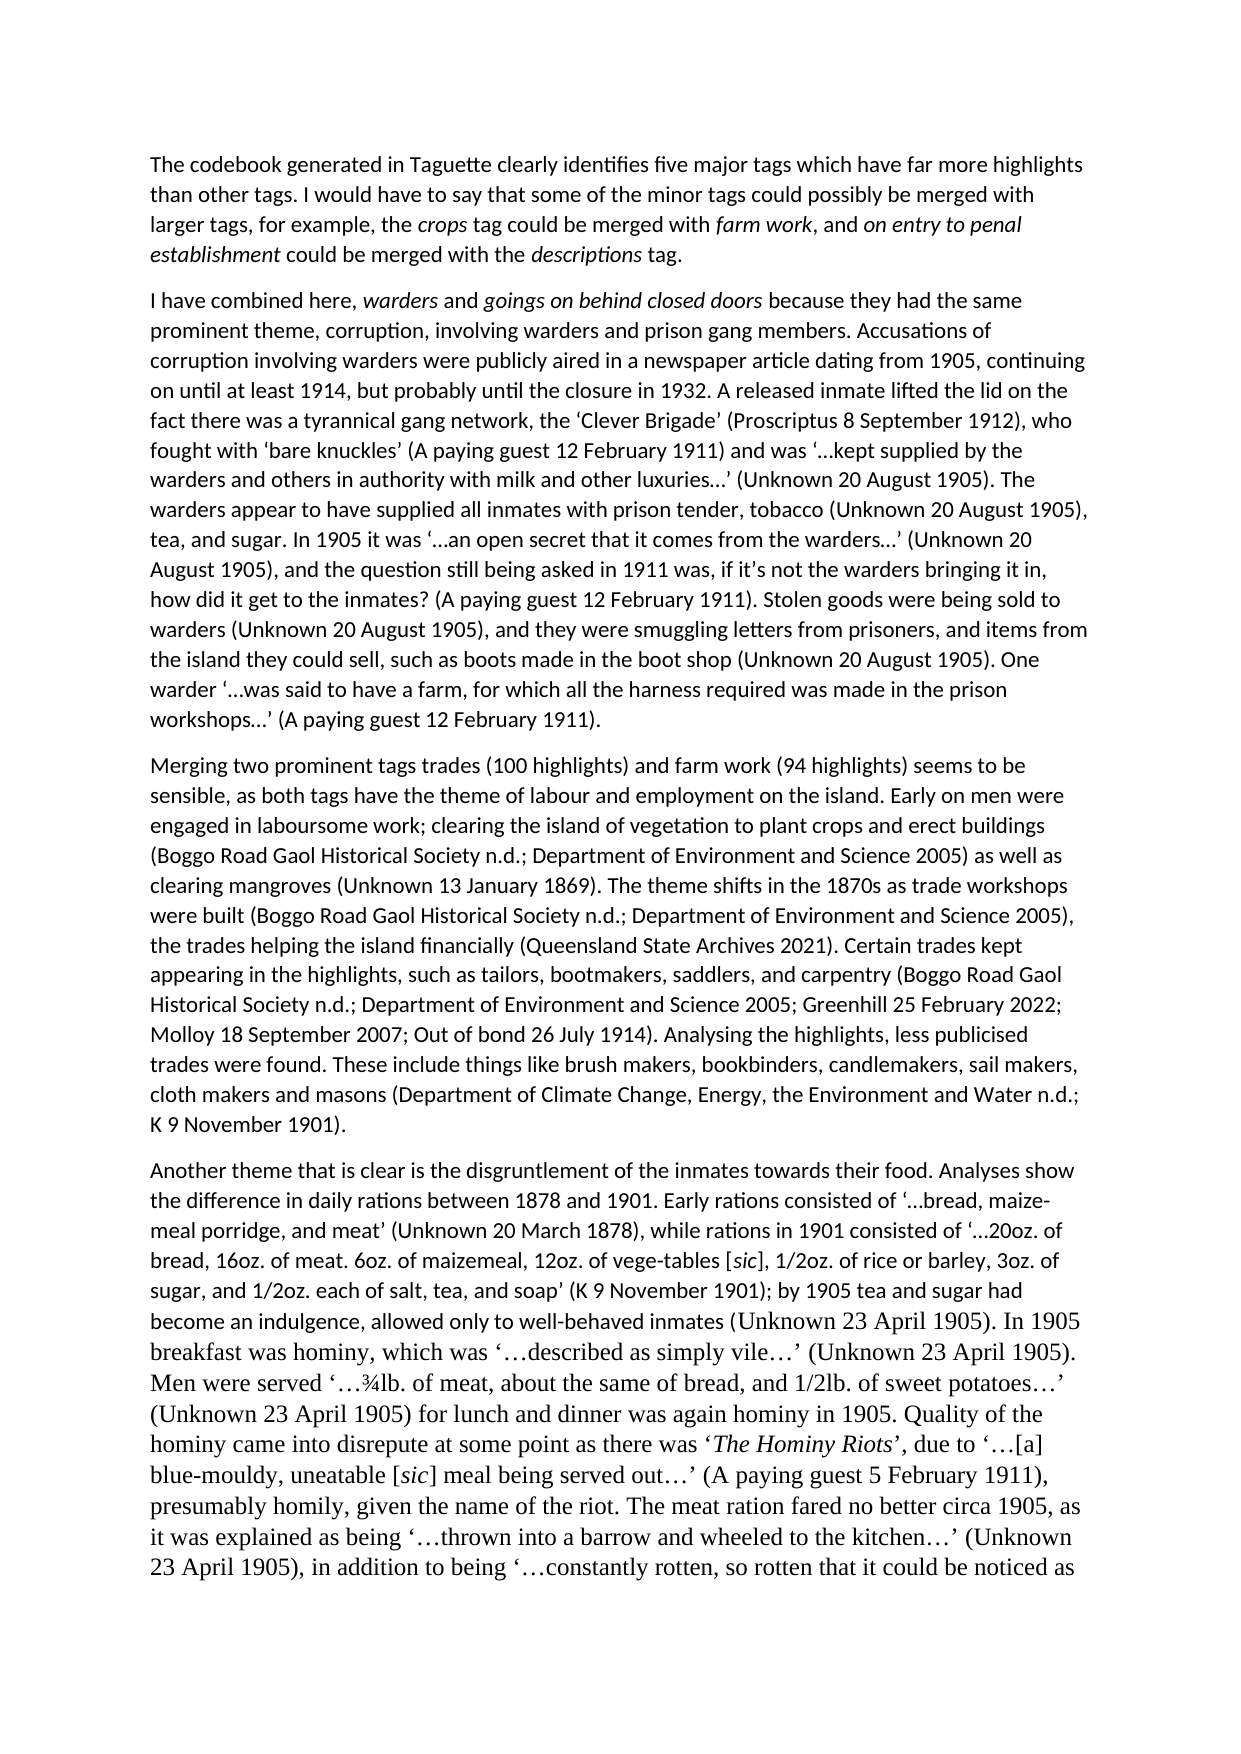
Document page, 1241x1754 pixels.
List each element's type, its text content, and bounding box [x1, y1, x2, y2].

text Another theme that is clear is the disgruntlement of the inmates towards their food. Analyses show the difference in daily rations between 1878 and 1901. Early rations consisted of ‘…bread, maize-meal porridge, and meat’ (Unknown 20 March 1878), while rations in 1901 consisted of ‘…20oz. of bread, 16oz. of meat. 6oz. of maizemeal, 12oz. of vege-tables [sic], 1/2oz. of rice or barley, 3oz. of sugar, and 1/2oz. each of salt, tea, and soap’ (K 9 November 1901); by 1905 tea and sugar had become an indulgence, allowed only to well-behaved inmates (Unknown 23 April 1905). In 1905 breakfast was hominy, which was ‘…described as simply vile…’ (Unknown 23 April 1905). Men were served ‘…¾lb. of meat, about the same of bread, and 1/2lb. of sweet potatoes…’ (Unknown 23 April 1905) for lunch and dinner was again hominy in 1905. Quality of the hominy came into disrepute at some point as there was ‘The Hominy Riots’, due to ‘…[a] blue-mouldy, uneatable [sic] meal being served out…’ (A paying guest 5 February 1911), presumably homily, given the name of the riot. The meat ration fared no better circa 1905, as it was explained as being ‘…thrown into a barrow and wheeled to the kitchen…’ (Unknown 23 April 1905), in addition to being ‘…constantly rotten, so rotten that it could be noticed as [150, 1157, 1090, 1581]
text I have combined here, warders and goings on behind closed doors because they had the same prominent theme, corruption, involving warders and prison gang members. Accusations of corruption involving warders were publicly aired in a newspaper article dating from 1905, continuing on until at least 1914, but probably until the closure in 1932. A released inmate lifted the lid on the fact there was a tyrannical gang network, the ‘Clever Brigade’ (Proscriptus 8 September 1912), who fought with ‘bare knuckles’ (A paying guest 12 February 1911) and was ‘…kept supplied by the warders and others in authority with milk and other luxuries…’ (Unknown 20 August 1905). The warders appear to have supplied all inmates with prison tender, tobacco (Unknown 20 August 1905), tea, and sugar. In 1905 it was ‘…an open secret that it comes from the warders…’ (Unknown 20 August 1905), and the question still being asked in 1911 was, if it’s not the warders bringing it in, how did it get to the inmates? (A paying guest 12 February 1911). Stolen goods were being sold to warders (Unknown 20 August 1905), and they were smuggling letters from prisoners, and items from the island they could sell, such as boots made in the boot shop (Unknown 20 August 1905). One warder ‘…was said to have a farm, for which all the harness required was made in the prison workshops…’ (A paying guest 12 February 1911). [150, 286, 1090, 733]
text The codebook generated in Taguette clearly identifies five major tags which have far more highlights than other tags. I would have to say that some of the minor tags could possibly be merged with larger tags, for example, the crops tag could be merged with farm work, and on entry to penal establishment could be merged with the descriptions tag. [150, 150, 1090, 268]
text Merging two prominent tags trades (100 highlights) and farm work (94 highlights) seems to be sensible, as both tags have the theme of labour and employment on the island. Early on men were engaged in laboursome work; clearing the island of vegetation to plant crops and erect buildings (Boggo Road Gaol Historical Society n.d.; Department of Environment and Science 2005) as well as clearing mangroves (Unknown 13 January 1869). The theme shifts in the 1870s as trade workshops were built (Boggo Road Gaol Historical Society n.d.; Department of Environment and Science 2005), the trades helping the island financially (Queensland State Archives 2021). Certain trades kept appearing in the highlights, such as tailors, bootmakers, saddlers, and carpentry (Boggo Road Gaol Historical Society n.d.; Department of Environment and Science 2005; Greenhill 25 February 2022; Molloy 18 September 2007; Out of bond 26 July 1914). Analysing the highlights, less publicised trades were found. These include things like brush makers, bookbinders, candlemakers, sail makers, cloth makers and masons (Department of Climate Change, Energy, the Environment and Water n.d.; K 9 November 1901). [150, 751, 1090, 1138]
